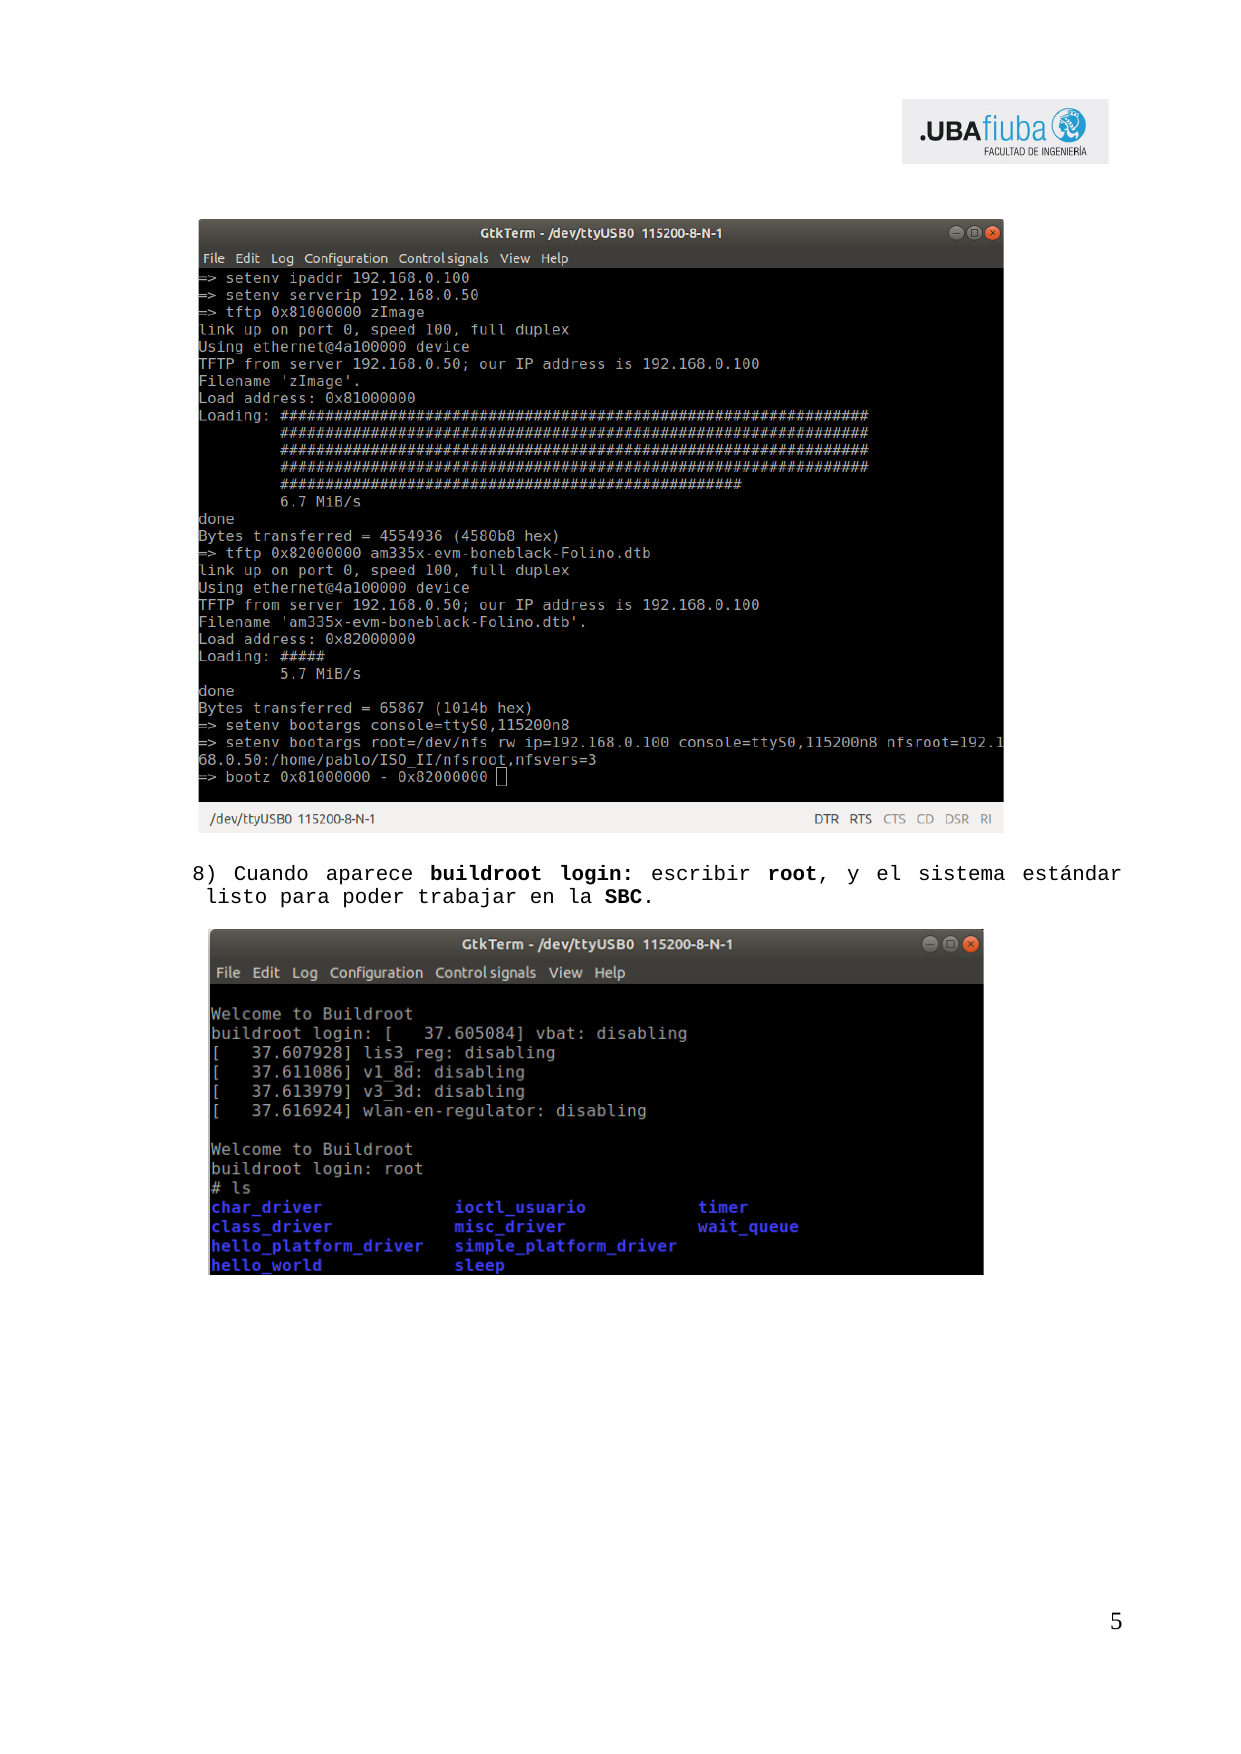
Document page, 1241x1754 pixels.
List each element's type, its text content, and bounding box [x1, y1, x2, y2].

picture [208, 929, 984, 1275]
text 8) Cuando aparece buildroot login: escribir root, y el sistema estándar listo para poder trabajar en la SBC. [118, 863, 1122, 910]
picture [198, 219, 1004, 833]
picture [902, 99, 1109, 164]
